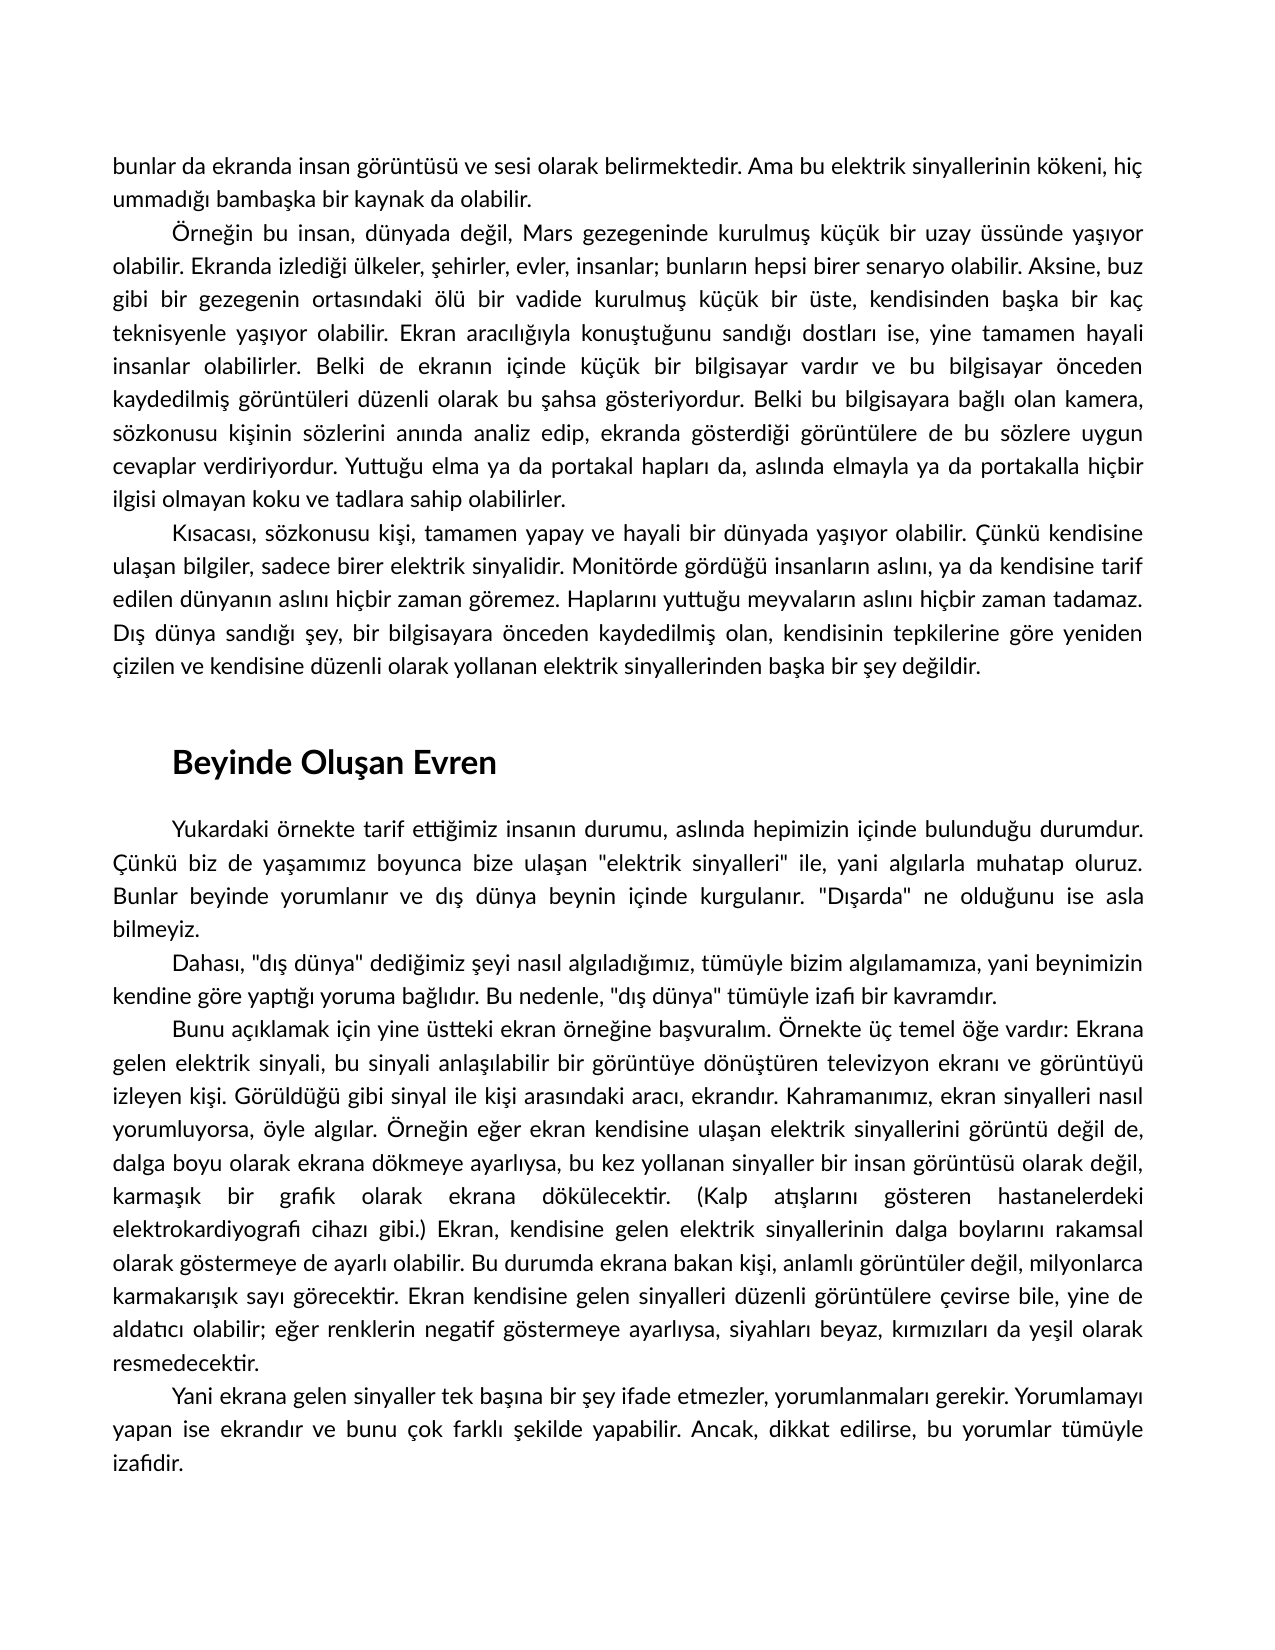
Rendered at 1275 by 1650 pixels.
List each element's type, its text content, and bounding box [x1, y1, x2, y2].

text Dahası, "dış dünya" dediğimiz şeyi nasıl algıladığımız, tümüyle bizim algılamamıza, yani beynimizin kendine göre yaptığı yoruma bağlıdır. Bu nedenle, "dış dünya" tümüyle izafi bir kavramdır. [112, 944, 1145, 1011]
text Örneğin bu insan, dünyada değil, Mars gezegeninde kurulmuş küçük bir uzay üssünde yaşıyor olabilir. Ekranda izlediği ülkeler, şehirler, evler, insanlar; bunların hepsi birer senaryo olabilir. Aksine, buz gibi bir gezegenin ortasındaki ölü bir vadide kurulmuş küçük bir üste, kendisinden başka bir kaç teknisyenle yaşıyor olabilir. Ekran aracılığıyla konuştuğunu sandığı dostları ise, yine tamamen hayali insanlar olabilirler. Belki de ekranın içinde küçük bir bilgisayar vardır ve bu bilgisayar önceden kaydedilmiş görüntüleri düzenli olarak bu şahsa gösteriyordur. Belki bu bilgisayara bağlı olan kamera, sözkonusu kişinin sözlerini anında analiz edip, ekranda gösterdiği görüntülere de bu sözlere uygun cevaplar verdiriyordur. Yuttuğu elma ya da portakal hapları da, aslında elmayla ya da portakalla hiçbir ilgisi olmayan koku ve tadlara sahip olabilirler. [112, 214, 1145, 514]
text Yukardaki örnekte tarif ettiğimiz insanın durumu, aslında hepimizin içinde bulunduğu durumdur. Çünkü biz de yaşamımız boyunca bize ulaşan "elektrik sinyalleri" ile, yani algılarla muhatap oluruz. Bunlar beyinde yorumlanır ve dış dünya beynin içinde kurgulanır. "Dışarda" ne olduğunu ise asla bilmeyiz. [112, 811, 1145, 944]
text Yani ekrana gelen sinyaller tek başına bir şey ifade etmezler, yorumlanmaları gerekir. Yorumlamayı yapan ise ekrandır ve bunu çok farklı şekilde yapabilir. Ancak, dikkat edilirse, bu yorumlar tümüyle izafidir. [112, 1378, 1145, 1478]
text bunlar da ekranda insan görüntüsü ve sesi olarak belirmektedir. Ama bu elektrik sinyallerinin kökeni, hiç ummadığı bambaşka bir kaynak da olabilir. [112, 148, 1145, 214]
subtitle Beyinde Oluşan Evren [112, 748, 1145, 781]
text Bunu açıklamak için yine üstteki ekran örneğine başvuralım. Örnekte üç temel öğe vardır: Ekrana gelen elektrik sinyali, bu sinyali anlaşılabilir bir görüntüye dönüştüren televizyon ekranı ve görüntüyü izleyen kişi. Görüldüğü gibi sinyal ile kişi arasındaki aracı, ekrandır. Kahramanımız, ekran sinyalleri nasıl yorumluyorsa, öyle algılar. Örneğin eğer ekran kendisine ulaşan elektrik sinyallerini görüntü değil de, dalga boyu olarak ekrana dökmeye ayarlıysa, bu kez yollanan sinyaller bir insan görüntüsü olarak değil, karmaşık bir grafik olarak ekrana dökülecektir. (Kalp atışlarını gösteren hastanelerdeki elektrokardiyografi cihazı gibi.) Ekran, kendisine gelen elektrik sinyallerinin dalga boylarını rakamsal olarak göstermeye de ayarlı olabilir. Bu durumda ekrana bakan kişi, anlamlı görüntüler değil, milyonlarca karmakarışık sayı görecektir. Ekran kendisine gelen sinyalleri düzenli görüntülere çevirse bile, yine de aldatıcı olabilir; eğer renklerin negatif göstermeye ayarlıysa, siyahları beyaz, kırmızıları da yeşil olarak resmedecektir. [112, 1011, 1145, 1378]
text Kısacası, sözkonusu kişi, tamamen yapay ve hayali bir dünyada yaşıyor olabilir. Çünkü kendisine ulaşan bilgiler, sadece birer elektrik sinyalidir. Monitörde gördüğü insanların aslını, ya da kendisine tarif edilen dünyanın aslını hiçbir zaman göremez. Haplarını yuttuğu meyvaların aslını hiçbir zaman tadamaz. Dış dünya sandığı şey, bir bilgisayara önceden kaydedilmiş olan, kendisinin tepkilerine göre yeniden çizilen ve kendisine düzenli olarak yollanan elektrik sinyallerinden başka bir şey değildir. [112, 514, 1145, 681]
